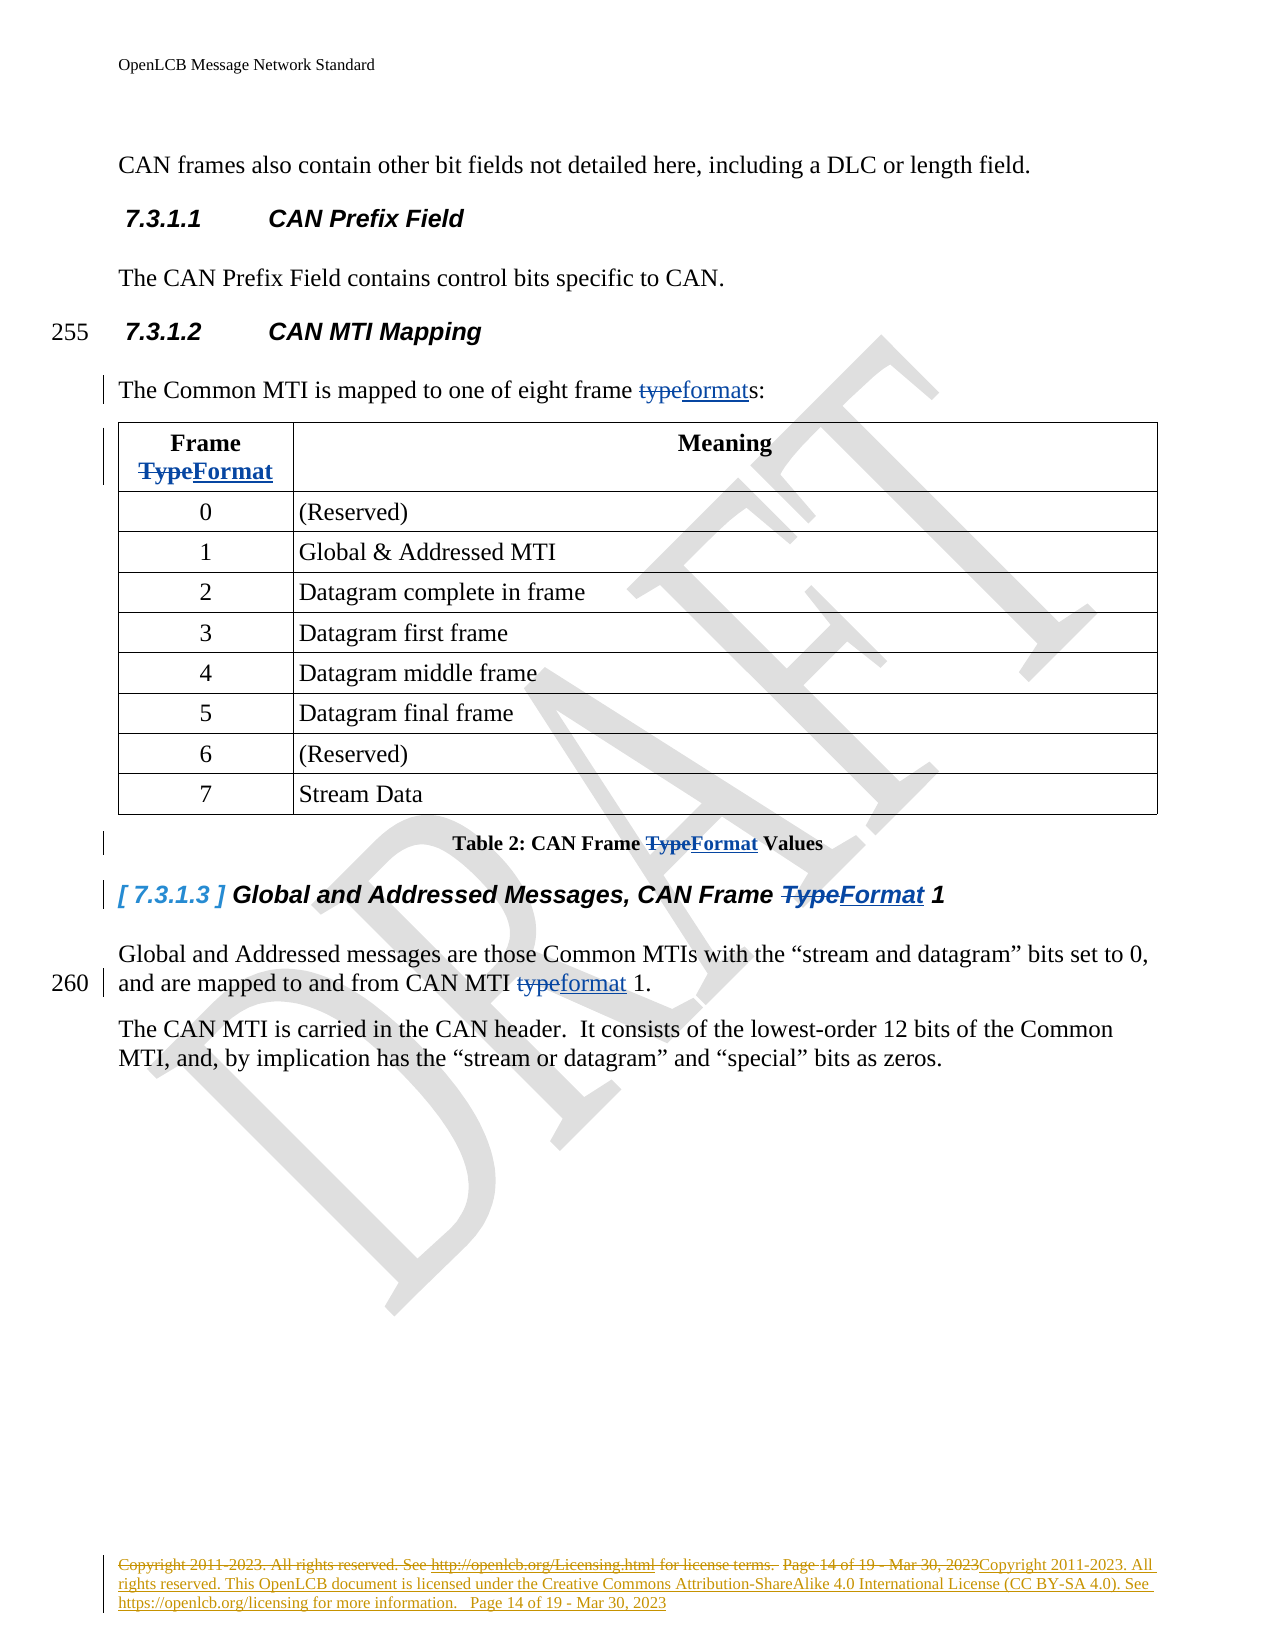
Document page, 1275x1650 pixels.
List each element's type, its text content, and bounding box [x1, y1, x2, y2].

table_cell [573, 734, 653, 773]
table_cell [841, 613, 1036, 652]
table_cell Datagram complete in frame [294, 573, 686, 612]
table_cell [1060, 613, 1157, 652]
table_cell [589, 694, 807, 733]
text [846, 375, 1157, 404]
subtitle Global and Addressed Messages, CAN Frame Format 1 [668, 880, 1157, 909]
subtitle CAN Prefix Field [118, 204, 1157, 232]
text Table 2: CAN Frame Format Values [118, 831, 385, 855]
table_header Meaning [294, 423, 791, 491]
table_cell [814, 694, 1157, 733]
table_cell 2 [119, 573, 293, 612]
text Global and Addressed messages are those Common MTIs with the “stream and datagram” bits set to 0, and are mapped to and from CAN MTI format 1. [534, 939, 707, 997]
subtitle Global and Addressed Messages, CAN Frame Format 1 [370, 880, 501, 909]
text The CAN MTI is carried in the CAN header. It consists of the lowest-order 12 bits of the Common MTI, and, by implication has the “stream or datagram” and “special” bits as zeros. [118, 1014, 200, 1072]
table_cell Datagram final frame [294, 694, 552, 733]
table_cell 3 [119, 613, 293, 652]
text Table 2: CAN Frame Format Values [636, 831, 673, 854]
table_cell 7 [119, 774, 293, 813]
table_cell Datagram middle frame [294, 653, 766, 692]
text Table 2: CAN Frame Format Values [806, 831, 1157, 855]
text Global and Addressed messages are those Common MTIs with the “stream and datagram” bits set to 0, and are mapped to and from CAN MTI format 1. [428, 939, 509, 985]
table_cell [733, 613, 829, 652]
subtitle CAN MTI Mapping [118, 316, 1157, 345]
text Table 2: CAN Frame Format Values [473, 831, 630, 855]
subtitle Global and Addressed Messages, CAN Frame Format 1 [118, 880, 334, 909]
text The Common MTI is mapped to one of eight frame formats: [118, 375, 839, 404]
text The CAN MTI is carried in the CAN header. It consists of the lowest-order 12 bits of the Common MTI, and, by implication has the “stream or datagram” and “special” bits as zeros. [387, 1014, 515, 1072]
text The CAN MTI is carried in the CAN header. It consists of the lowest-order 12 bits of the Common MTI, and, by implication has the “stream or datagram” and “special” bits as zeros. [205, 1014, 399, 1072]
table_cell [854, 734, 1157, 773]
table_cell [720, 509, 772, 531]
table_header [861, 423, 1157, 491]
text Table 2: CAN Frame Format Values [685, 831, 779, 855]
table_cell 6 [119, 734, 293, 773]
table_cell [899, 774, 1157, 813]
table_header Frame Format [119, 423, 293, 491]
table_cell Stream Data [294, 774, 603, 813]
table_cell 4 [119, 653, 293, 692]
table_cell Global & Addressed MTI [294, 532, 682, 572]
table_cell [716, 774, 877, 813]
table_cell [930, 492, 1157, 531]
table_cell [805, 653, 1157, 692]
table_cell Datagram first frame [294, 613, 726, 652]
text Global and Addressed messages are those Common MTIs with the “stream and datagram” bits set to 0, and are mapped to and from CAN MTI format 1. [118, 939, 440, 997]
table_cell [558, 712, 590, 733]
table_cell [754, 492, 923, 531]
text CAN frames also contain other bit fields not detailed here, including a DLC or length field. [118, 150, 1157, 179]
table_cell [693, 573, 1004, 612]
subtitle Global and Addressed Messages, CAN Frame Format 1 [520, 880, 665, 909]
table_cell 5 [119, 694, 293, 733]
table_cell 1 [119, 532, 293, 572]
text The CAN Prefix Field contains control bits specific to CAN. [118, 263, 1157, 291]
table_cell (Reserved) [294, 734, 577, 773]
text The CAN MTI is carried in the CAN header. It consists of the lowest-order 12 bits of the Common MTI, and, by implication has the “stream or datagram” and “special” bits as zeros. [503, 1014, 1157, 1072]
table_cell [653, 734, 847, 773]
table_cell [599, 774, 701, 813]
table_cell [685, 532, 964, 572]
table_cell [970, 532, 1157, 572]
text Global and Addressed messages are those Common MTIs with the “stream and datagram” bits set to 0, and are mapped to and from CAN MTI format 1. [706, 939, 1157, 997]
table_cell [1011, 573, 1157, 612]
table_header [781, 428, 883, 491]
table_cell (Reserved) [294, 492, 722, 531]
table_cell 0 [119, 492, 293, 531]
